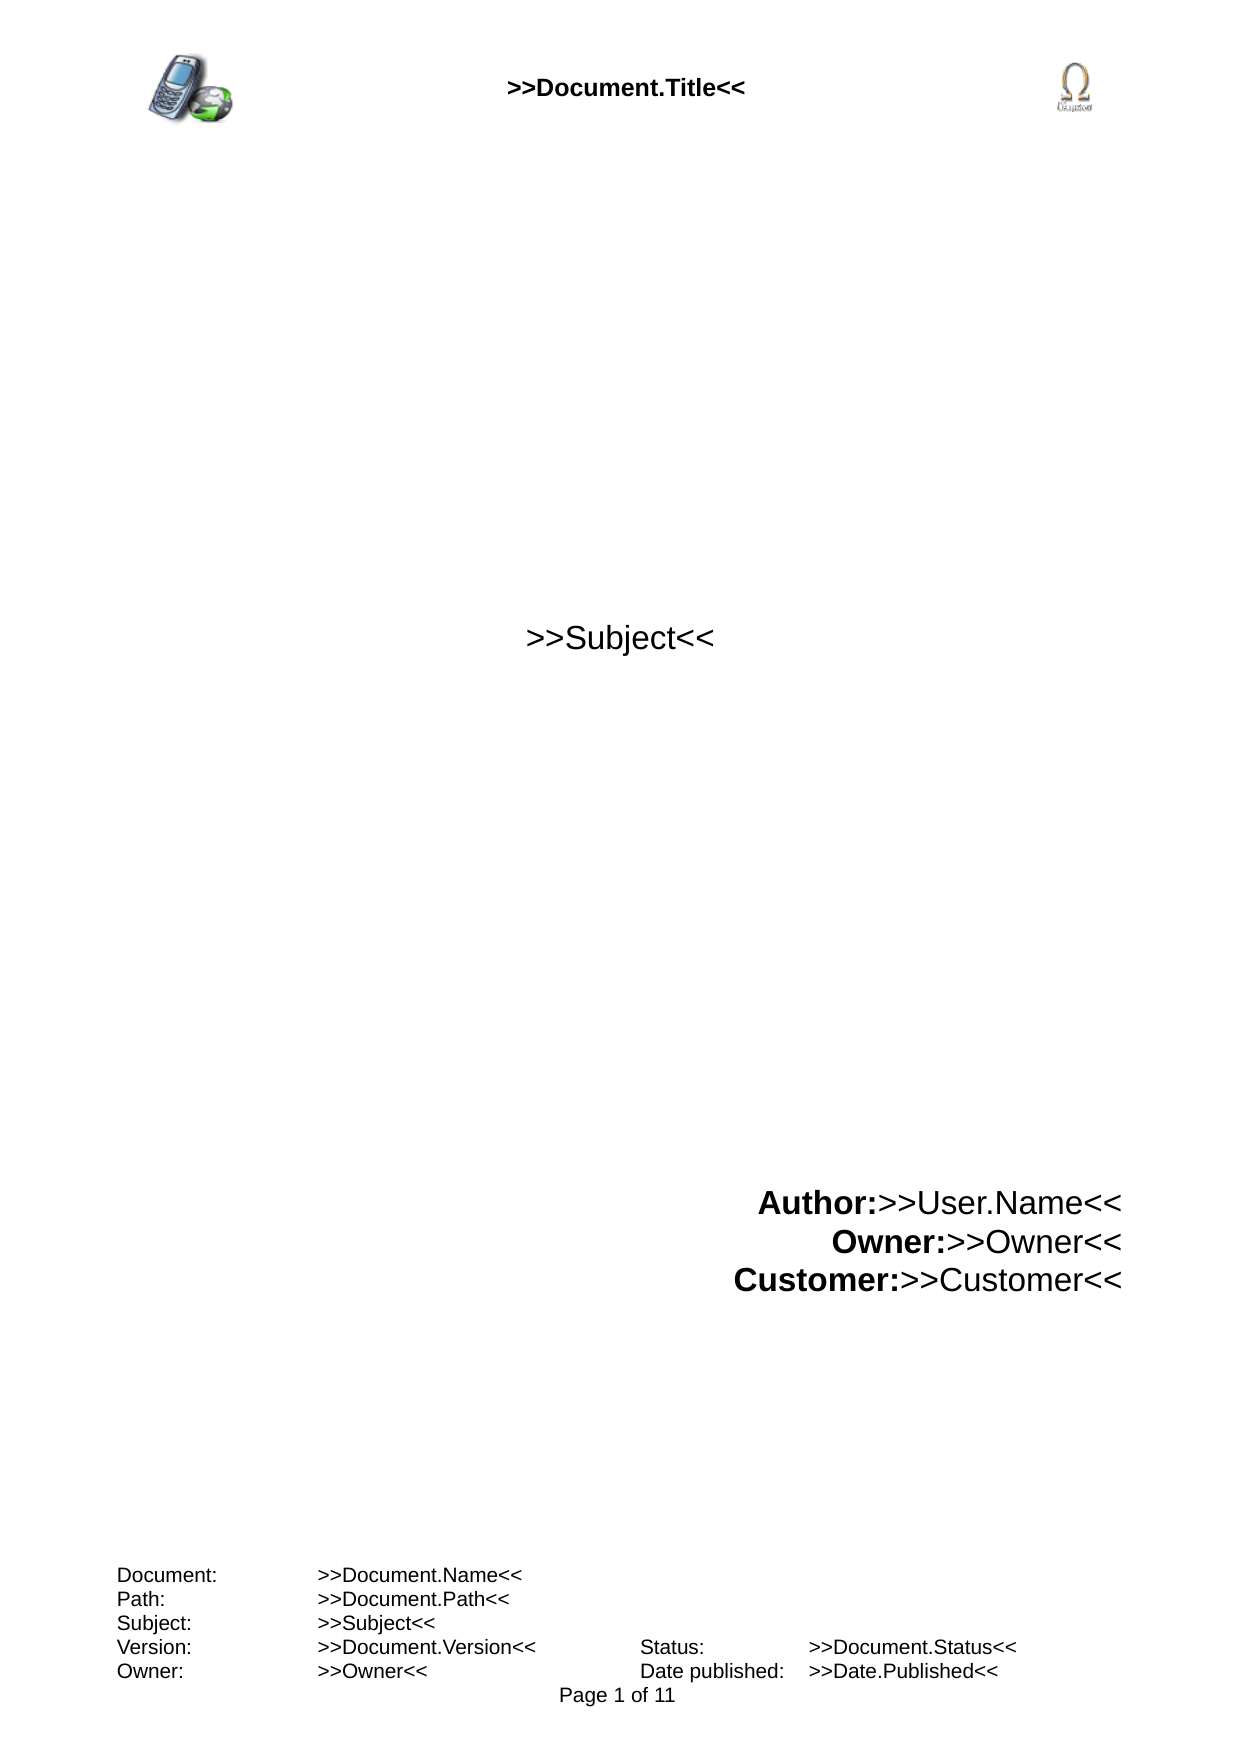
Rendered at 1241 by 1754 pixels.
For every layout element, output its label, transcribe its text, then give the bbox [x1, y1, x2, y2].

text Owner:>>Owner<< [118, 1222, 1122, 1260]
text Author:>>User.Name<< [118, 1183, 1122, 1222]
text >>Subject<< [118, 618, 1122, 656]
picture [145, 53, 233, 125]
text Customer:>>Customer<< [118, 1260, 1122, 1299]
picture [1056, 62, 1093, 114]
